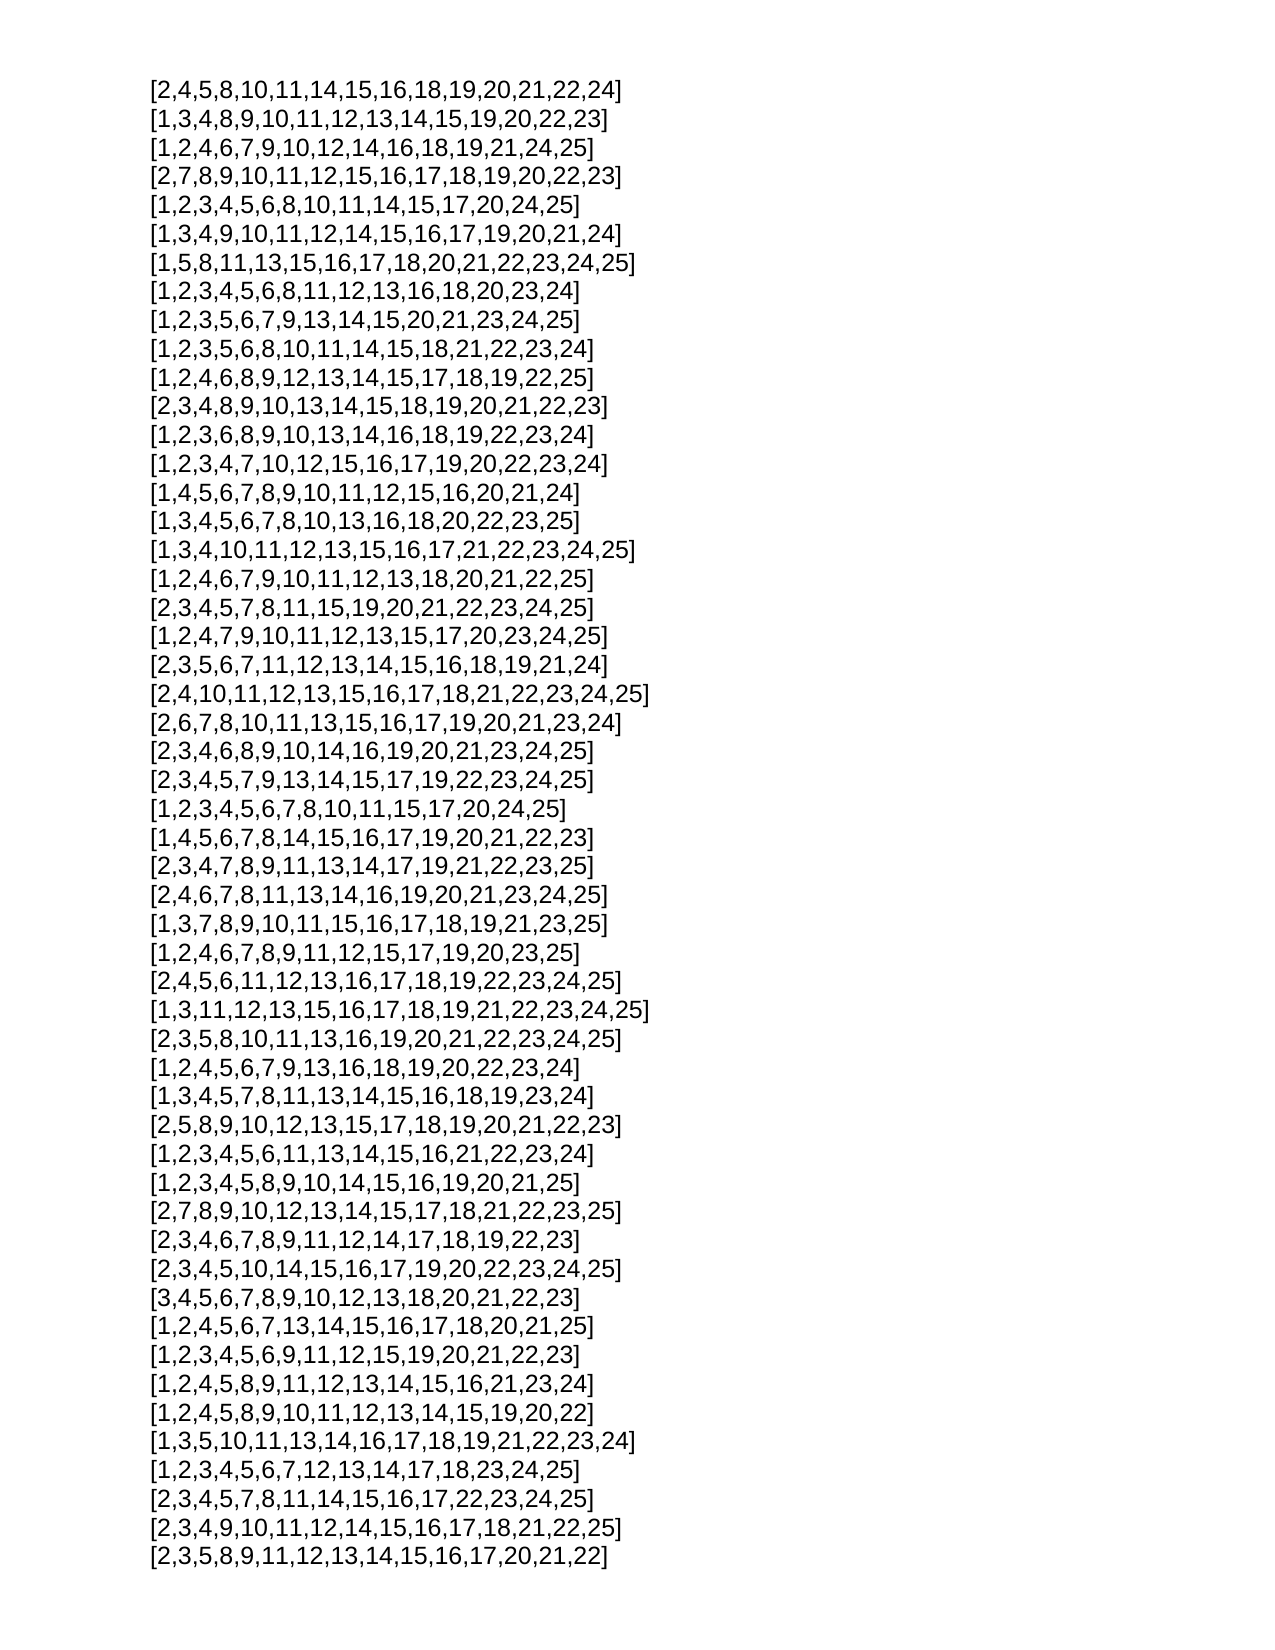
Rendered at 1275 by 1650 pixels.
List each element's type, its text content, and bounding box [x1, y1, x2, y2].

text [1,2,3,4,5,6,8,11,12,13,16,18,20,23,24] [150, 276, 1125, 305]
text [2,3,4,5,10,14,15,16,17,19,20,22,23,24,25] [150, 1254, 1125, 1282]
text [2,3,4,9,10,11,12,14,15,16,17,18,21,22,25] [150, 1512, 1125, 1541]
text [1,5,8,11,13,15,16,17,18,20,21,22,23,24,25] [150, 247, 1125, 276]
text [2,3,4,5,7,9,13,14,15,17,19,22,23,24,25] [150, 765, 1125, 794]
text [1,2,4,5,8,9,10,11,12,13,14,15,19,20,22] [150, 1397, 1125, 1426]
text [2,7,8,9,10,11,12,15,16,17,18,19,20,22,23] [150, 161, 1125, 190]
text [1,2,4,7,9,10,11,12,13,15,17,20,23,24,25] [150, 621, 1125, 650]
text [1,3,4,9,10,11,12,14,15,16,17,19,20,21,24] [150, 219, 1125, 247]
text [2,3,5,6,7,11,12,13,14,15,16,18,19,21,24] [150, 650, 1125, 679]
text [1,2,3,4,5,8,9,10,14,15,16,19,20,21,25] [150, 1167, 1125, 1196]
text [1,2,4,5,8,9,11,12,13,14,15,16,21,23,24] [150, 1369, 1125, 1397]
text [1,2,3,4,7,10,12,15,16,17,19,20,22,23,24] [150, 449, 1125, 477]
text [1,3,7,8,9,10,11,15,16,17,18,19,21,23,25] [150, 909, 1125, 937]
text [1,3,4,5,6,7,8,10,13,16,18,20,22,23,25] [150, 506, 1125, 535]
text [2,6,7,8,10,11,13,15,16,17,19,20,21,23,24] [150, 707, 1125, 736]
text [1,3,4,8,9,10,11,12,13,14,15,19,20,22,23] [150, 104, 1125, 132]
text [3,4,5,6,7,8,9,10,12,13,18,20,21,22,23] [150, 1282, 1125, 1311]
text [1,4,5,6,7,8,14,15,16,17,19,20,21,22,23] [150, 822, 1125, 851]
text [2,4,6,7,8,11,13,14,16,19,20,21,23,24,25] [150, 880, 1125, 909]
text [1,3,5,10,11,13,14,16,17,18,19,21,22,23,24] [150, 1426, 1125, 1455]
text [2,5,8,9,10,12,13,15,17,18,19,20,21,22,23] [150, 1110, 1125, 1139]
text [1,2,3,4,5,6,11,13,14,15,16,21,22,23,24] [150, 1139, 1125, 1167]
text [2,3,5,8,9,11,12,13,14,15,16,17,20,21,22] [150, 1541, 1125, 1570]
text [2,7,8,9,10,12,13,14,15,17,18,21,22,23,25] [150, 1196, 1125, 1225]
text [1,2,4,6,7,9,10,11,12,13,18,20,21,22,25] [150, 564, 1125, 592]
text [2,4,5,6,11,12,13,16,17,18,19,22,23,24,25] [150, 966, 1125, 995]
text [2,3,4,6,8,9,10,14,16,19,20,21,23,24,25] [150, 736, 1125, 765]
text [1,3,4,10,11,12,13,15,16,17,21,22,23,24,25] [150, 535, 1125, 564]
text [2,3,4,5,7,8,11,15,19,20,21,22,23,24,25] [150, 592, 1125, 621]
text [1,4,5,6,7,8,9,10,11,12,15,16,20,21,24] [150, 477, 1125, 506]
text [1,2,4,5,6,7,9,13,16,18,19,20,22,23,24] [150, 1052, 1125, 1081]
text [2,4,10,11,12,13,15,16,17,18,21,22,23,24,25] [150, 679, 1125, 707]
text [1,3,4,5,7,8,11,13,14,15,16,18,19,23,24] [150, 1081, 1125, 1110]
text [2,3,5,8,10,11,13,16,19,20,21,22,23,24,25] [150, 1024, 1125, 1052]
text [1,2,4,6,7,8,9,11,12,15,17,19,20,23,25] [150, 937, 1125, 966]
text [2,4,5,8,10,11,14,15,16,18,19,20,21,22,24] [150, 75, 1125, 104]
text [2,3,4,6,7,8,9,11,12,14,17,18,19,22,23] [150, 1225, 1125, 1254]
text [1,2,3,6,8,9,10,13,14,16,18,19,22,23,24] [150, 420, 1125, 449]
text [1,2,4,5,6,7,13,14,15,16,17,18,20,21,25] [150, 1311, 1125, 1340]
text [1,2,4,6,7,9,10,12,14,16,18,19,21,24,25] [150, 132, 1125, 161]
text [1,2,3,4,5,6,7,8,10,11,15,17,20,24,25] [150, 794, 1125, 822]
text [1,2,3,4,5,6,7,12,13,14,17,18,23,24,25] [150, 1455, 1125, 1484]
text [1,2,3,5,6,7,9,13,14,15,20,21,23,24,25] [150, 305, 1125, 334]
text [1,2,4,6,8,9,12,13,14,15,17,18,19,22,25] [150, 362, 1125, 391]
text [1,2,3,4,5,6,8,10,11,14,15,17,20,24,25] [150, 190, 1125, 219]
text [2,3,4,7,8,9,11,13,14,17,19,21,22,23,25] [150, 851, 1125, 880]
text [1,2,3,5,6,8,10,11,14,15,18,21,22,23,24] [150, 334, 1125, 362]
text [2,3,4,8,9,10,13,14,15,18,19,20,21,22,23] [150, 391, 1125, 420]
text [2,3,4,5,7,8,11,14,15,16,17,22,23,24,25] [150, 1484, 1125, 1512]
text [1,3,11,12,13,15,16,17,18,19,21,22,23,24,25] [150, 995, 1125, 1024]
text [1,2,3,4,5,6,9,11,12,15,19,20,21,22,23] [150, 1340, 1125, 1369]
